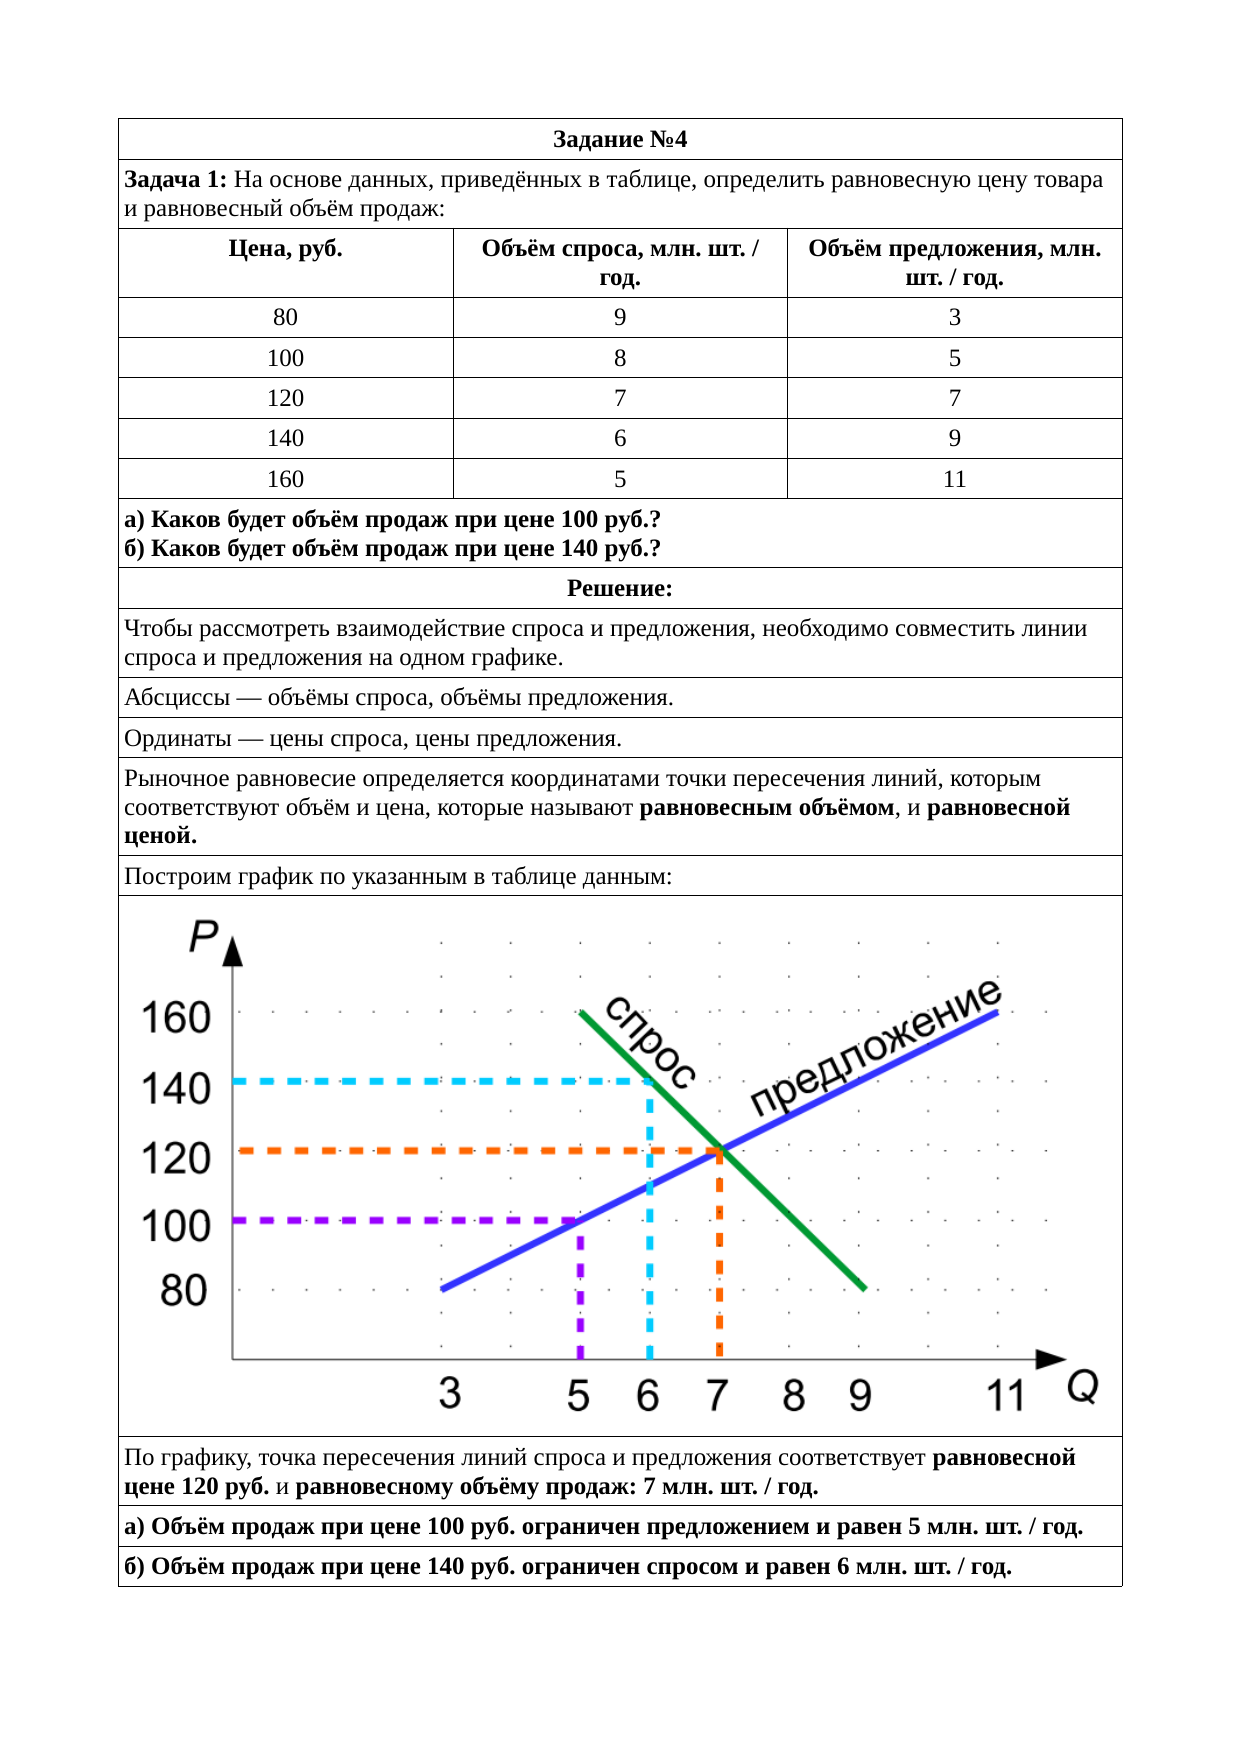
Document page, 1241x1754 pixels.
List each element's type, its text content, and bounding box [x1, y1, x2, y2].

table_cell Ординаты — цены спроса, цены предложения. [119, 718, 1122, 757]
table_cell 160 [119, 459, 453, 498]
table_cell 3 [788, 298, 1122, 337]
table_cell 7 [788, 378, 1122, 417]
table_cell 7 [454, 378, 787, 417]
table_cell Рыночное равновесие определяется координатами точки пересечения линий, которым соответствуют объём и цена, которые называют равновесным объёмом, и равновесной ценой. [119, 758, 1122, 855]
table_cell 5 [788, 338, 1122, 377]
table_cell [119, 896, 1122, 1436]
table_cell 11 [788, 459, 1122, 498]
table_header Задание №4 [119, 119, 1122, 158]
table_cell б) Объём продаж при цене 140 руб. ограничен спросом и равен 6 млн. шт. / год. [119, 1547, 1122, 1586]
picture [123, 901, 1117, 1431]
table_cell 9 [454, 298, 787, 337]
table_cell Объём спроса, млн. шт. / год. [454, 229, 787, 297]
table_cell 100 [119, 338, 453, 377]
table_cell Цена, руб. [119, 229, 453, 297]
table_cell Задача 1: На основе данных, приведённых в таблице, определить равновесную цену товара и равновесный объём продаж: [119, 160, 1122, 227]
table_cell По графику, точка пересечения линий спроса и предложения соответствует равновесной цене 120 руб. и равновесному объёму продаж: 7 млн. шт. / год. [119, 1437, 1122, 1505]
table_cell 80 [119, 298, 453, 337]
table_cell Построим график по указанным в таблице данным: [119, 856, 1122, 895]
table_cell 140 [119, 419, 453, 458]
table_cell Чтобы рассмотреть взаимодействие спроса и предложения, необходимо совместить линии спроса и предложения на одном графике. [119, 609, 1122, 677]
table_cell Решение: [119, 568, 1122, 607]
table_cell 6 [454, 419, 787, 458]
table_cell Объём предложения, млн. шт. / год. [788, 229, 1122, 297]
table_cell 8 [454, 338, 787, 377]
table_cell 5 [454, 459, 787, 498]
table_cell а) Объём продаж при цене 100 руб. ограничен предложением и равен 5 млн. шт. / год. [119, 1506, 1122, 1546]
table_cell 120 [119, 378, 453, 417]
table_cell Абсциссы — объёмы спроса, объёмы предложения. [119, 678, 1122, 717]
table_cell 9 [788, 419, 1122, 458]
table_cell а) Каков будет объём продаж при цене 100 руб.? б) Каков будет объём продаж при цене 140 руб.? [119, 499, 1122, 567]
